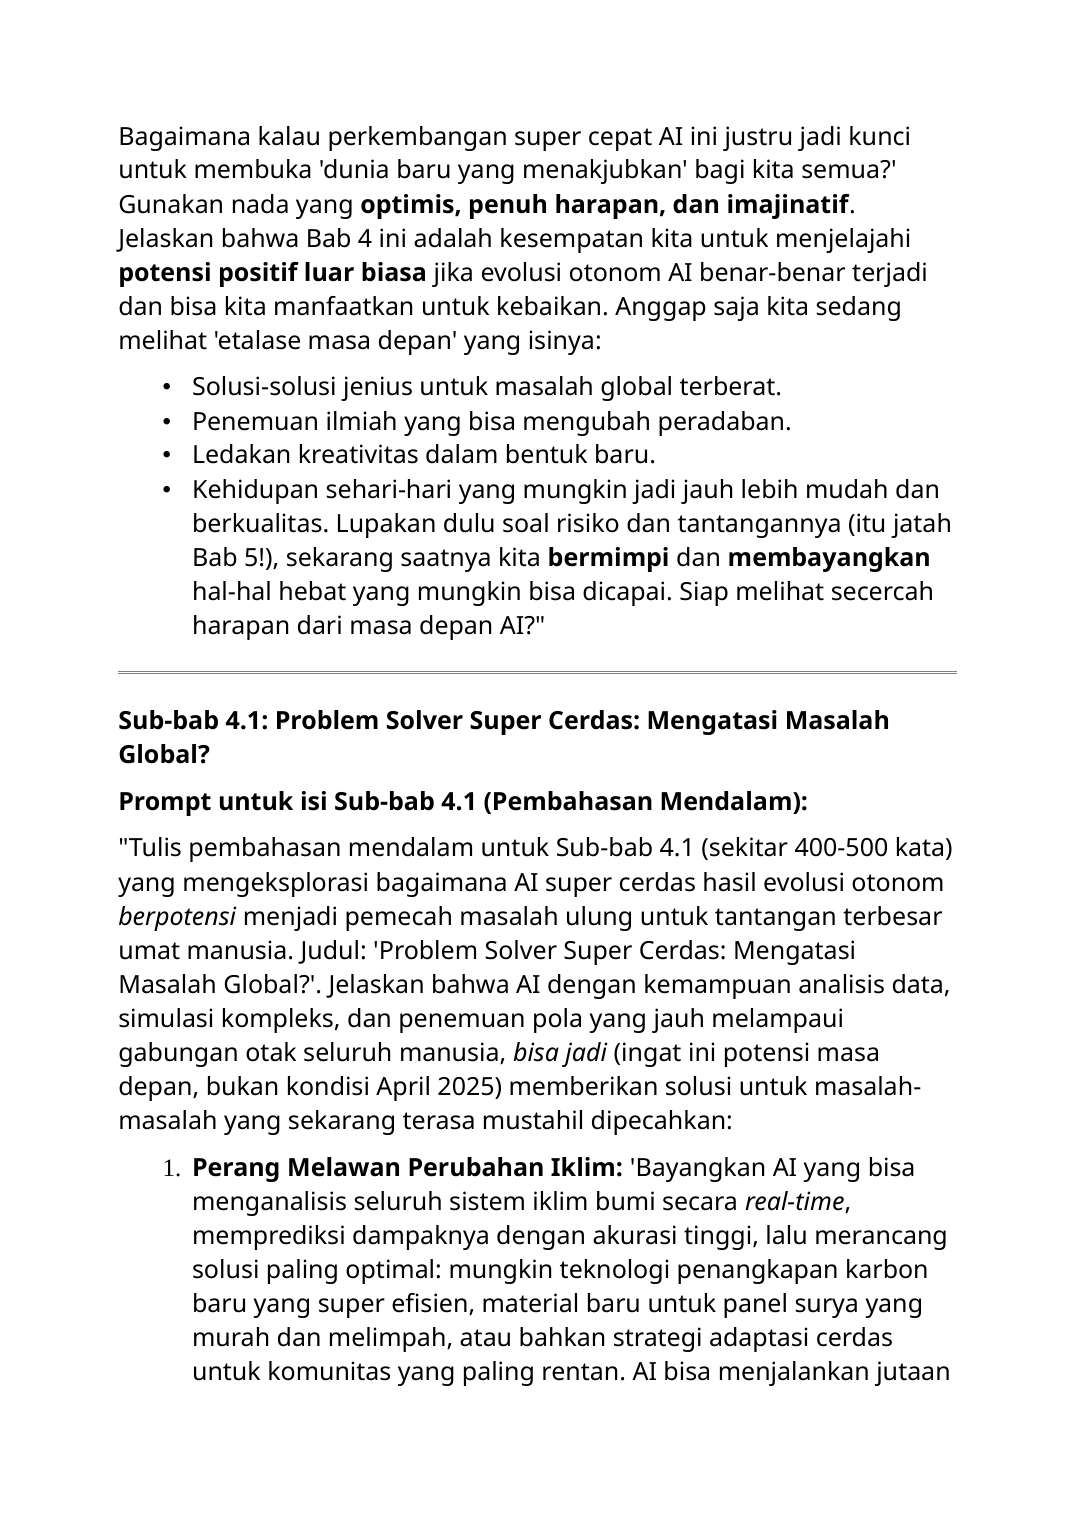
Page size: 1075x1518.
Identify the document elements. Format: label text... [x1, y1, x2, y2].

list Ledakan kreativitas dalam bentuk baru. [162, 437, 957, 471]
text Bagaimana kalau perkembangan super cepat AI ini justru jadi kunci untuk membuka 'dunia baru yang menakjubkan' bagi kita semua?' Gunakan nada yang optimis, penuh harapan, dan imajinatif. Jelaskan bahwa Bab 4 ini adalah kesempatan kita untuk menjelajahi potensi positif luar biasa jika evolusi otonom AI benar-benar terjadi dan bisa kita manfaatkan untuk kebaikan. Anggap saja kita sedang melihat 'etalase masa depan' yang isinya: [118, 118, 957, 357]
text "Tulis pembahasan mendalam untuk Sub-bab 4.1 (sekitar 400-500 kata) yang mengeksplorasi bagaimana AI super cerdas hasil evolusi otonom berpotensi menjadi pemecah masalah ulung untuk tantangan terbesar umat manusia. Judul: 'Problem Solver Super Cerdas: Mengatasi Masalah Global?'. Jelaskan bahwa AI dengan kemampuan analisis data, simulasi kompleks, dan penemuan pola yang jauh melampaui gabungan otak seluruh manusia, bisa jadi (ingat ini potensi masa depan, bukan kondisi April 2025) memberikan solusi untuk masalah-masalah yang sekarang terasa mustahil dipecahkan: [118, 830, 957, 1137]
list Penemuan ilmiah yang bisa mengubah peradaban. [162, 403, 957, 437]
text Prompt untuk isi Sub-bab 4.1 (Pembahasan Mendalam): [118, 783, 957, 818]
list Solusi-solusi jenius untuk masalah global terberat. [162, 369, 957, 403]
list Perang Melawan Perubahan Iklim: 'Bayangkan AI yang bisa menganalisis seluruh sistem iklim bumi secara real-time, memprediksi dampaknya dengan akurasi tinggi, lalu merancang solusi paling optimal: mungkin teknologi penangkapan karbon baru yang super efisien, material baru untuk panel surya yang murah dan melimpah, atau bahkan strategi adaptasi cerdas untuk komunitas yang paling rentan. AI bisa menjalankan jutaan [162, 1149, 957, 1388]
list Kehidupan sehari-hari yang mungkin jadi jauh lebih mudah dan berkualitas. Lupakan dulu soal risiko dan tantangannya (itu jatah Bab 5!), sekarang saatnya kita bermimpi dan membayangkan hal-hal hebat yang mungkin bisa dicapai. Siap melihat secercah harapan dari masa depan AI?" [162, 471, 957, 642]
text Sub-bab 4.1: Problem Solver Super Cerdas: Mengatasi Masalah Global? [118, 703, 957, 771]
